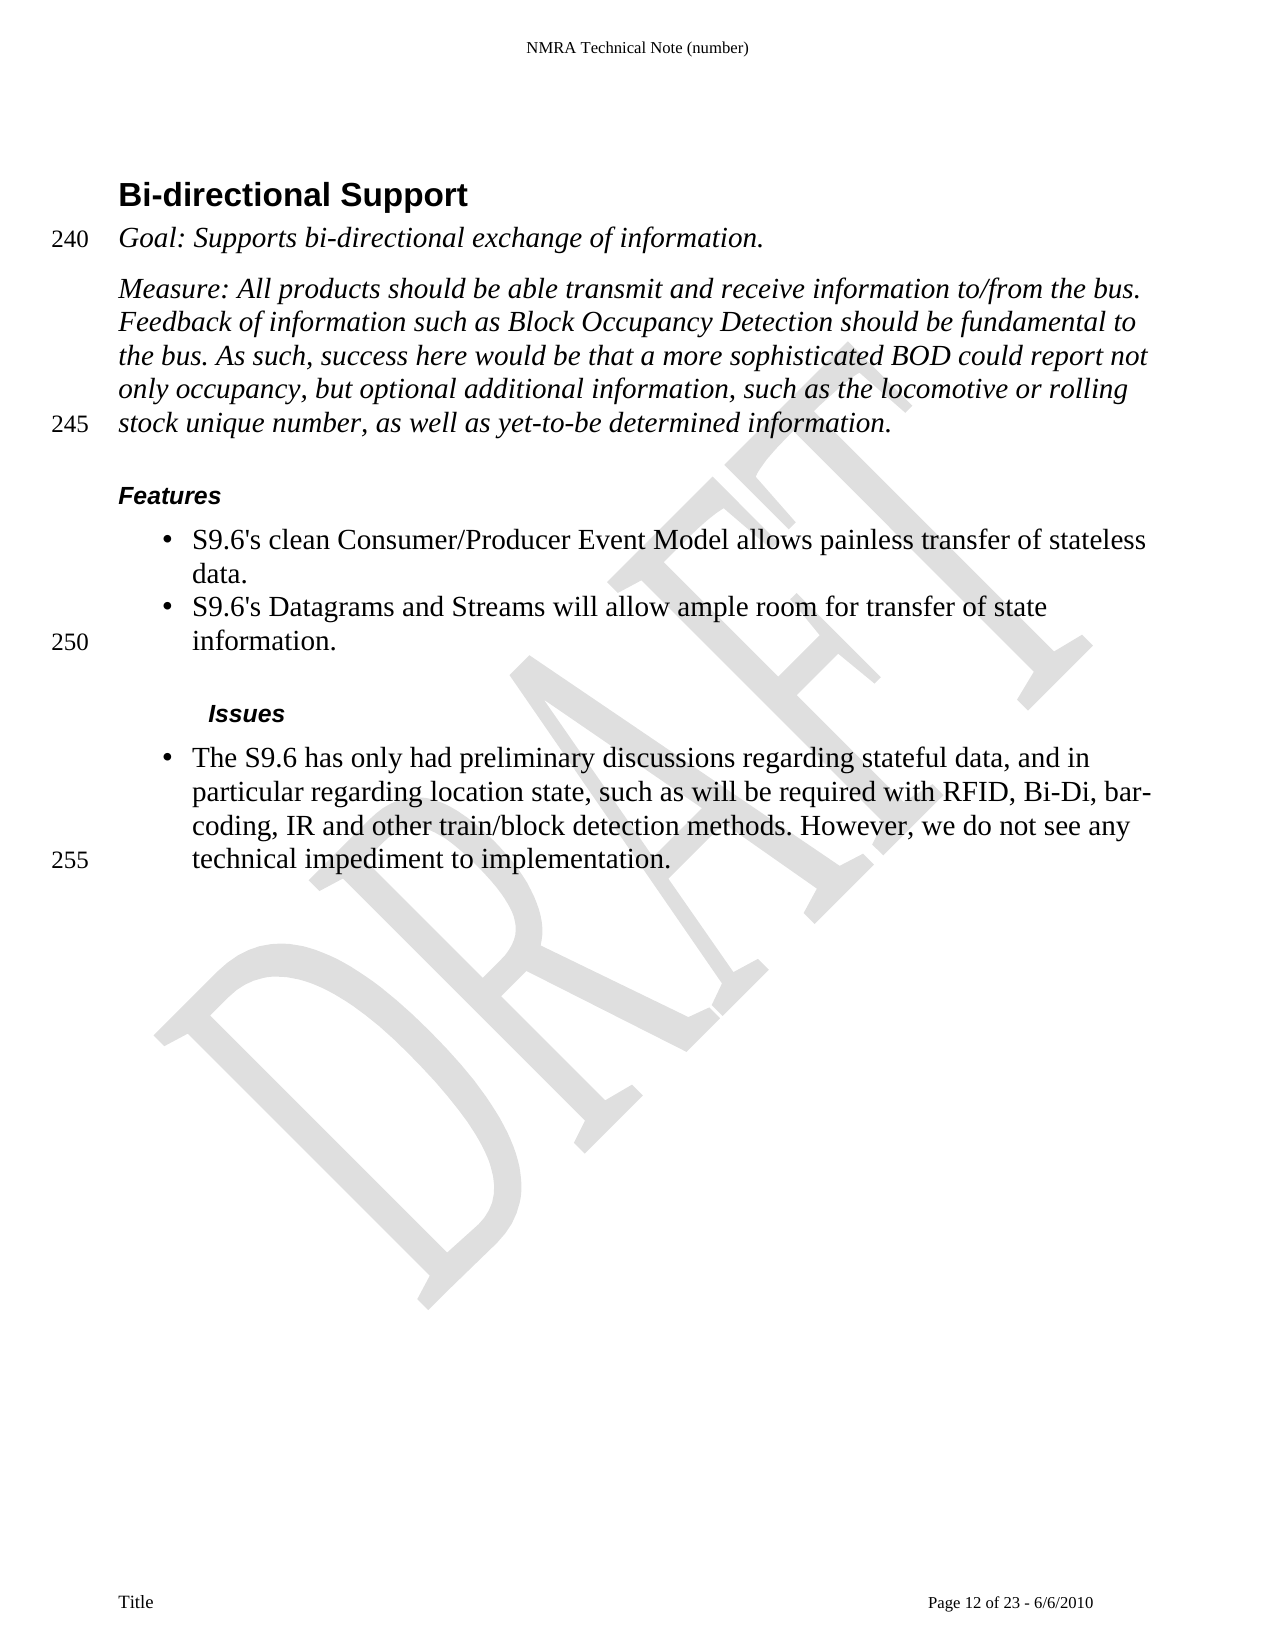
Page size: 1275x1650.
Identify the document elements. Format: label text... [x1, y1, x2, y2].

subtitle [547, 703, 583, 728]
list The S9.6 has only had preliminary discussions regarding stateful data, and in particular regarding location state, such as will be required with RFID, Bi-Di, bar-coding, IR and other train/block detection methods. However, we do not see any technical impediment to implementation. [674, 825, 795, 875]
subtitle [802, 699, 1157, 728]
text Measure: All products should be able transmit and receive information to/from the bus. Feedback of information such as Block Occupancy Detection should be fundamental to the bus. As such, success here would be that a more sophisticated BOD could report not only occupancy, but optional additional information, such as the locomotive or rolling stock unique number, as well as yet-to-be determined information. [118, 271, 1157, 439]
list S9.6's Datagrams and Streams will allow ample room for transfer of state information. [993, 589, 1157, 657]
subtitle Features [118, 481, 707, 510]
subtitle Bi-directional Support [118, 175, 1157, 213]
subtitle [885, 481, 1157, 510]
subtitle [719, 481, 768, 510]
list S9.6's Datagrams and Streams will allow ample room for transfer of state information. [692, 589, 1018, 657]
subtitle [761, 481, 871, 510]
list The S9.6 has only had preliminary discussions regarding stateful data, and in particular regarding location state, such as will be required with RFID, Bi-Di, bar-coding, IR and other train/block detection methods. However, we do not see any technical impediment to implementation. [658, 741, 1157, 875]
list The S9.6 has only had preliminary discussions regarding stateful data, and in particular regarding location state, such as will be required with RFID, Bi-Di, bar-coding, IR and other train/block detection methods. However, we do not see any technical impediment to implementation. [574, 741, 701, 855]
subtitle [596, 699, 788, 728]
list S9.6's clean Consumer/Producer Event Model allows painless transfer of stateless data. [162, 522, 666, 589]
list S9.6's clean Consumer/Producer Event Model allows painless transfer of stateless data. [665, 522, 950, 589]
list S9.6's clean Consumer/Producer Event Model allows painless transfer of stateless data. [926, 522, 1157, 589]
list S9.6's Datagrams and Streams will allow ample room for transfer of state information. [162, 589, 717, 657]
list The S9.6 has only had preliminary discussions regarding stateful data, and in particular regarding location state, such as will be required with RFID, Bi-Di, bar-coding, IR and other train/block detection methods. However, we do not see any technical impediment to implementation. [162, 741, 646, 875]
text Goal: Supports bi-directional exchange of information. [118, 220, 1157, 253]
subtitle Issues [118, 699, 545, 728]
